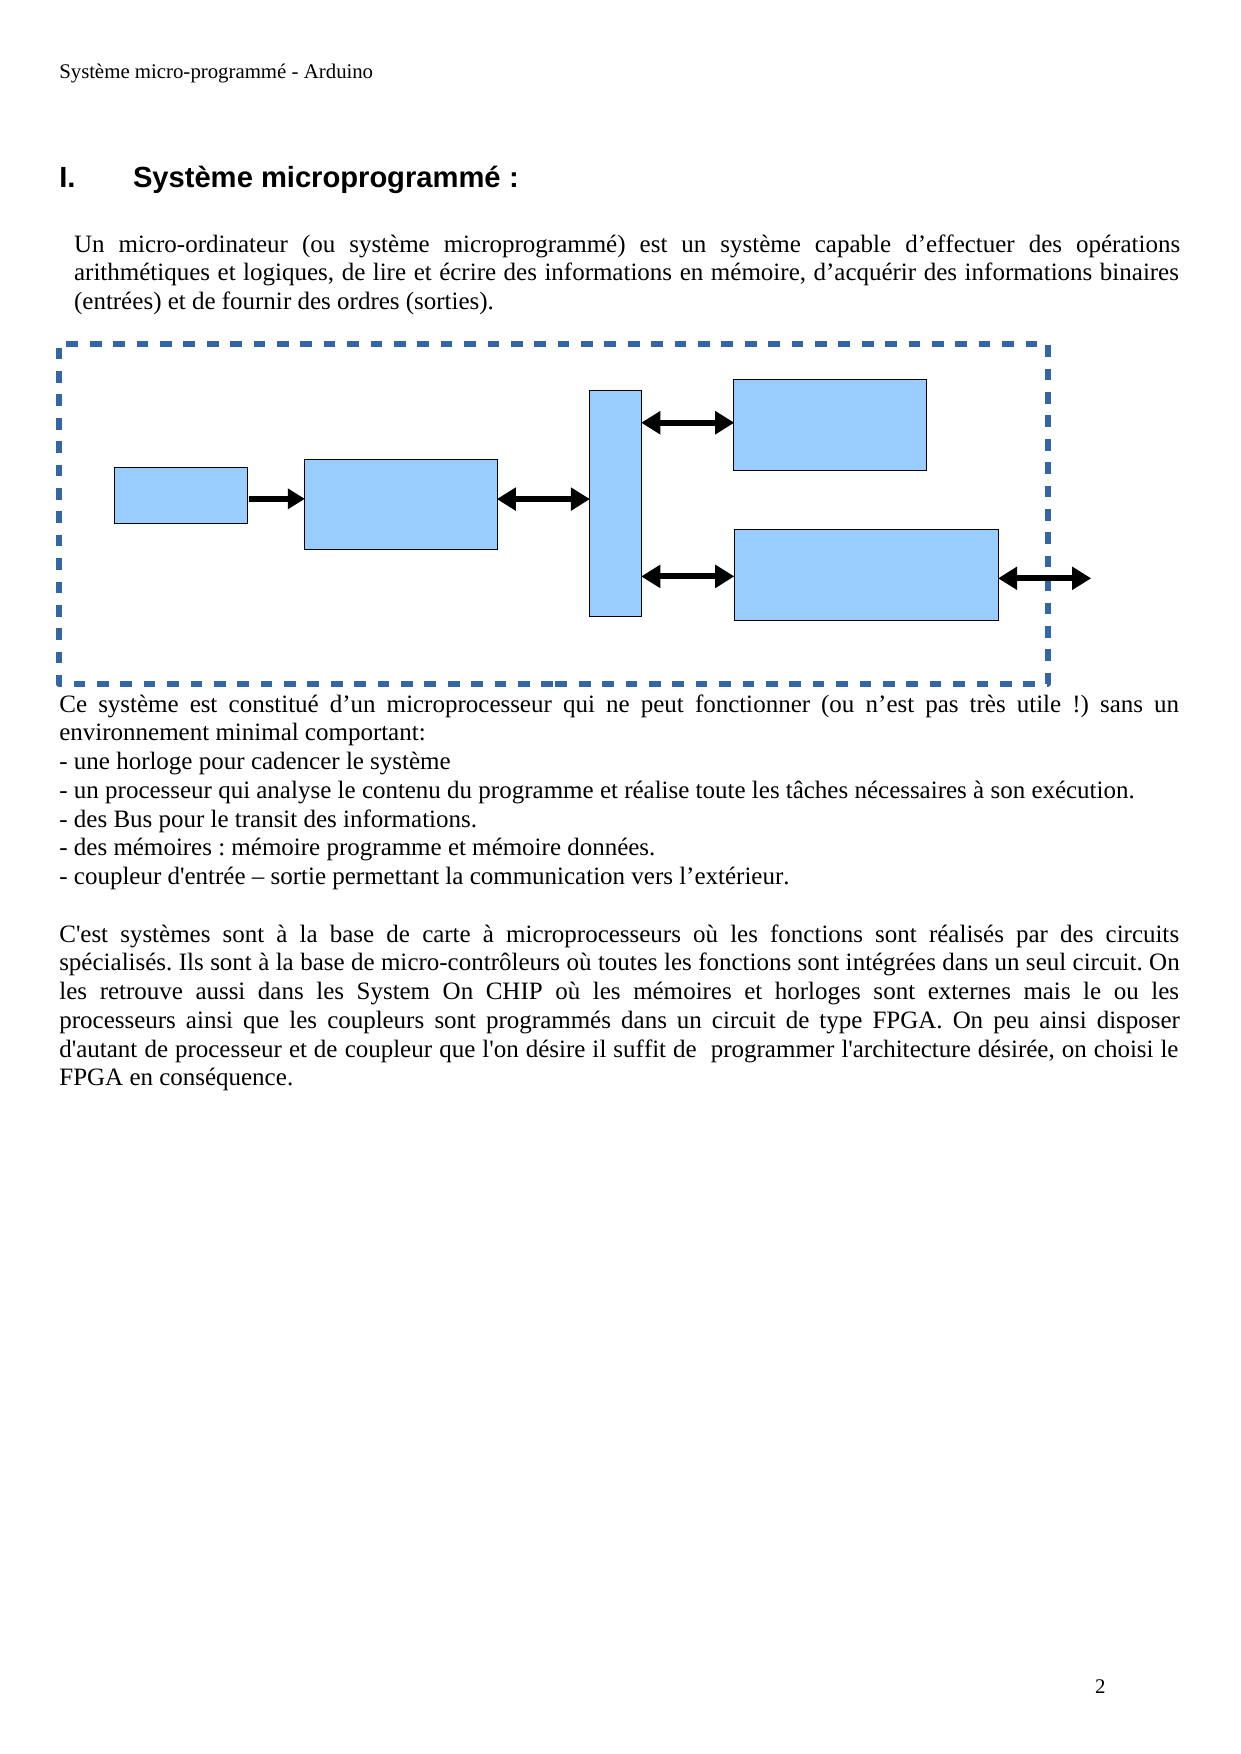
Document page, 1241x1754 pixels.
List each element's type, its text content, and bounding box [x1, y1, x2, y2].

text Un micro-ordinateur (ou système microprogrammé) est un système capable d’effectuer des opérations arithmétiques et logiques, de lire et écrire des informations en mémoire, d’acquérir des informations binaires (entrées) et de fournir des ordres (sorties). [74, 229, 1181, 315]
text - des Bus pour le transit des informations. [59, 804, 1181, 832]
text C'est systèmes sont à la base de carte à microprocesseurs où les fonctions sont réalisés par des circuits spécialisés. Ils sont à la base de micro-contrôleurs où toutes les fonctions sont intégrées dans un seul circuit. On les retrouve aussi dans les System On CHIP où les mémoires et horloges sont externes mais le ou les processeurs ainsi que les coupleurs sont programmés dans un circuit de type FPGA. On peu ainsi disposer d'autant de processeur et de coupleur que l'on désire il suffit de programmer l'architecture désirée, on choisi le FPGA en conséquence. [59, 919, 1181, 1091]
text - un processeur qui analyse le contenu du programme et réalise toute les tâches nécessaires à son exécution. [59, 775, 1181, 804]
text - coupleur d'entrée – sortie permettant la communication vers l’extérieur. [59, 861, 1181, 890]
subtitle Système microprogrammé : [59, 160, 1181, 194]
text Ce système est constitué d’un microprocesseur qui ne peut fonctionner (ou n’est pas très utile !) sans un environnement minimal comportant: [59, 689, 1181, 746]
text - des mémoires : mémoire programme et mémoire données. [59, 832, 1181, 861]
text - une horloge pour cadencer le système [59, 746, 1181, 775]
